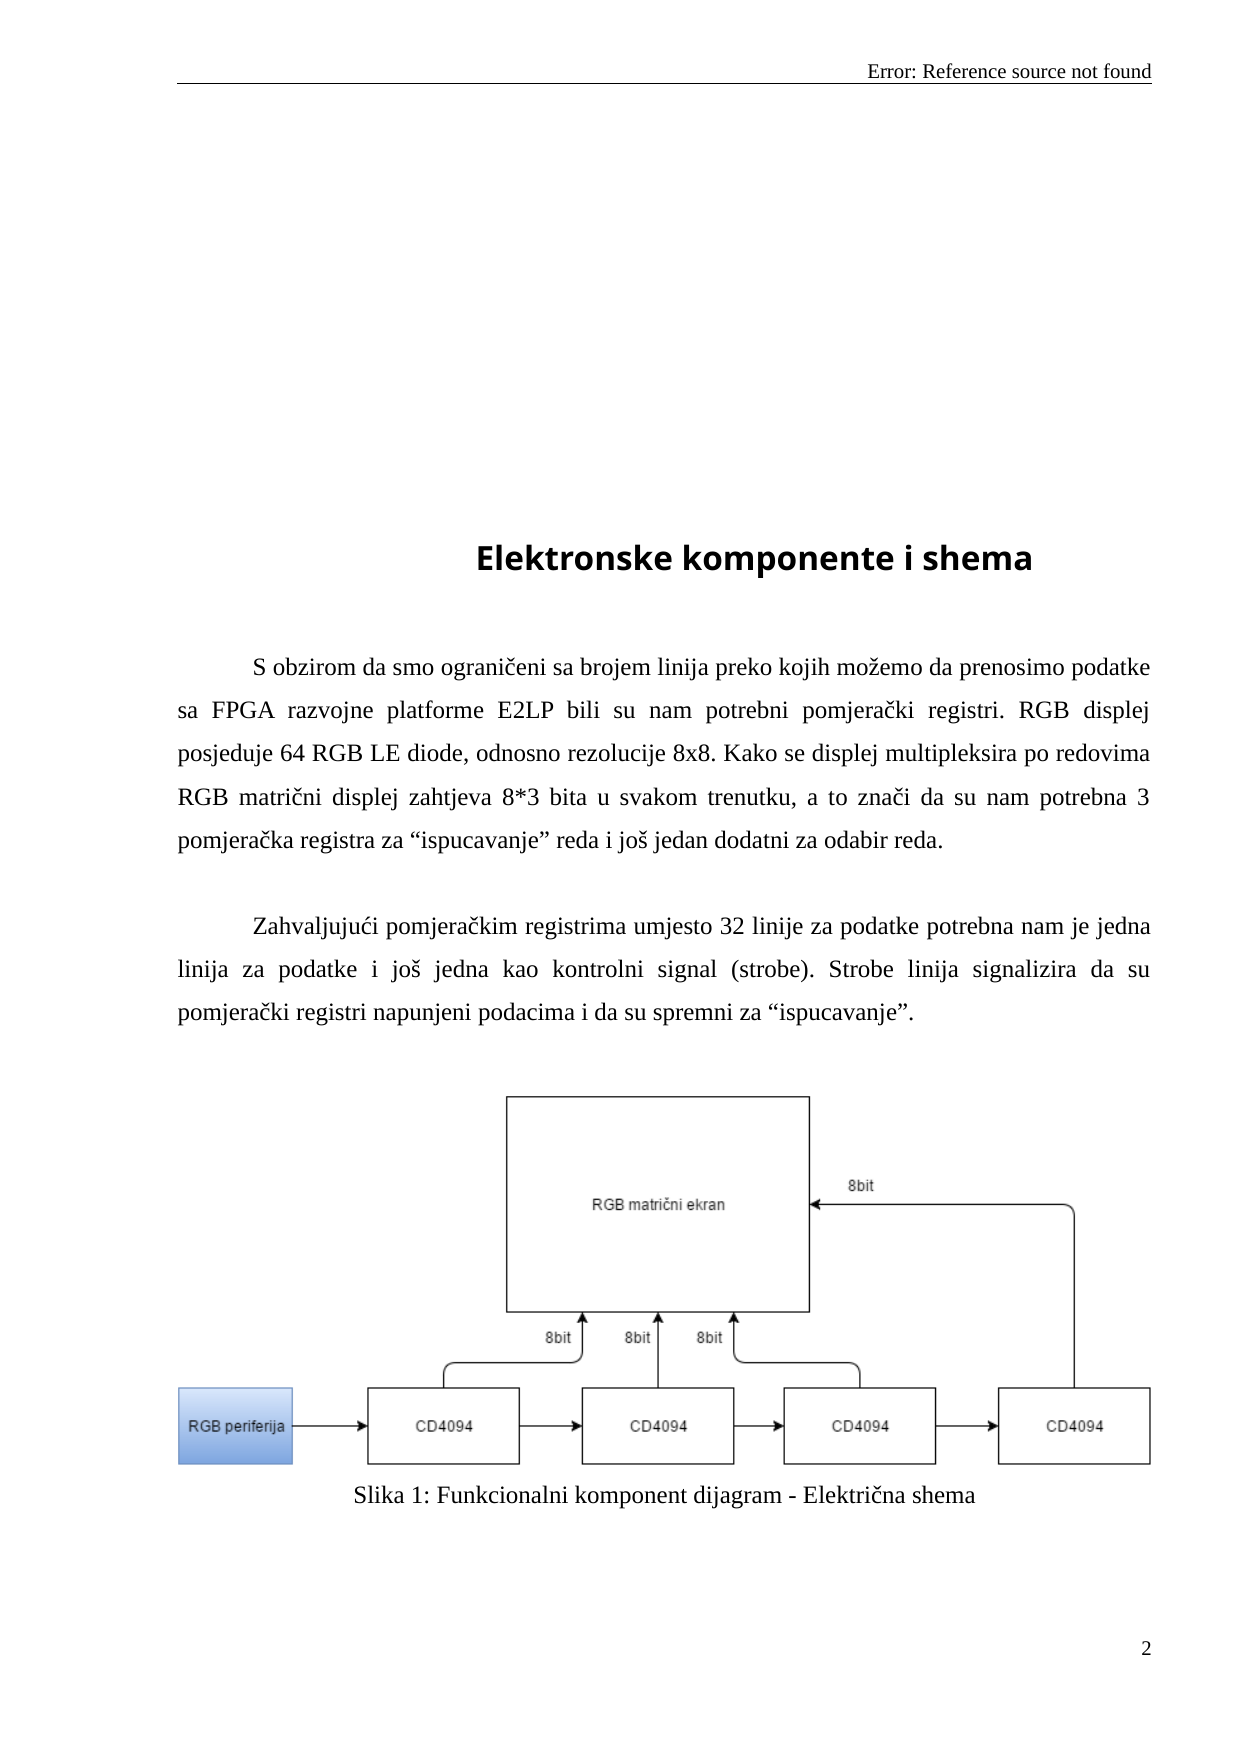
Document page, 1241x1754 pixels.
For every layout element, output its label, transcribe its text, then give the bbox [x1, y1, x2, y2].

subtitle Elektronske komponente i shema [177, 535, 1033, 580]
text S obzirom da smo ograničeni sa brojem linija preko kojih možemo da prenosimo podatke sa FPGA razvojne platforme E2LP bili su nam potrebni pomjerački registri. RGB displej posjeduje 64 RGB LE diode, odnosno rezolucije 8x8. Kako se displej multipleksira po redovima RGB matrični displej zahtjeva 8*3 bita u svakom trenutku, a to znači da su nam potrebna 3 pomjeračka registra za “ispucavanje” reda i još jedan dodatni za odabir reda. [177, 652, 1152, 853]
text Zahvaljujući pomjeračkim registrima umjesto 32 linije za podatke potrebna nam je jedna linija za podatke i još jedna kao kontrolni signal (strobe). Strobe linija signalizira da su pomjerački registri napunjeni podacima i da su spremni za “ispucavanje”. [177, 911, 1152, 1026]
text Slika 1: Funkcionalni komponent dijagram - Električna shema [177, 1466, 1152, 1508]
